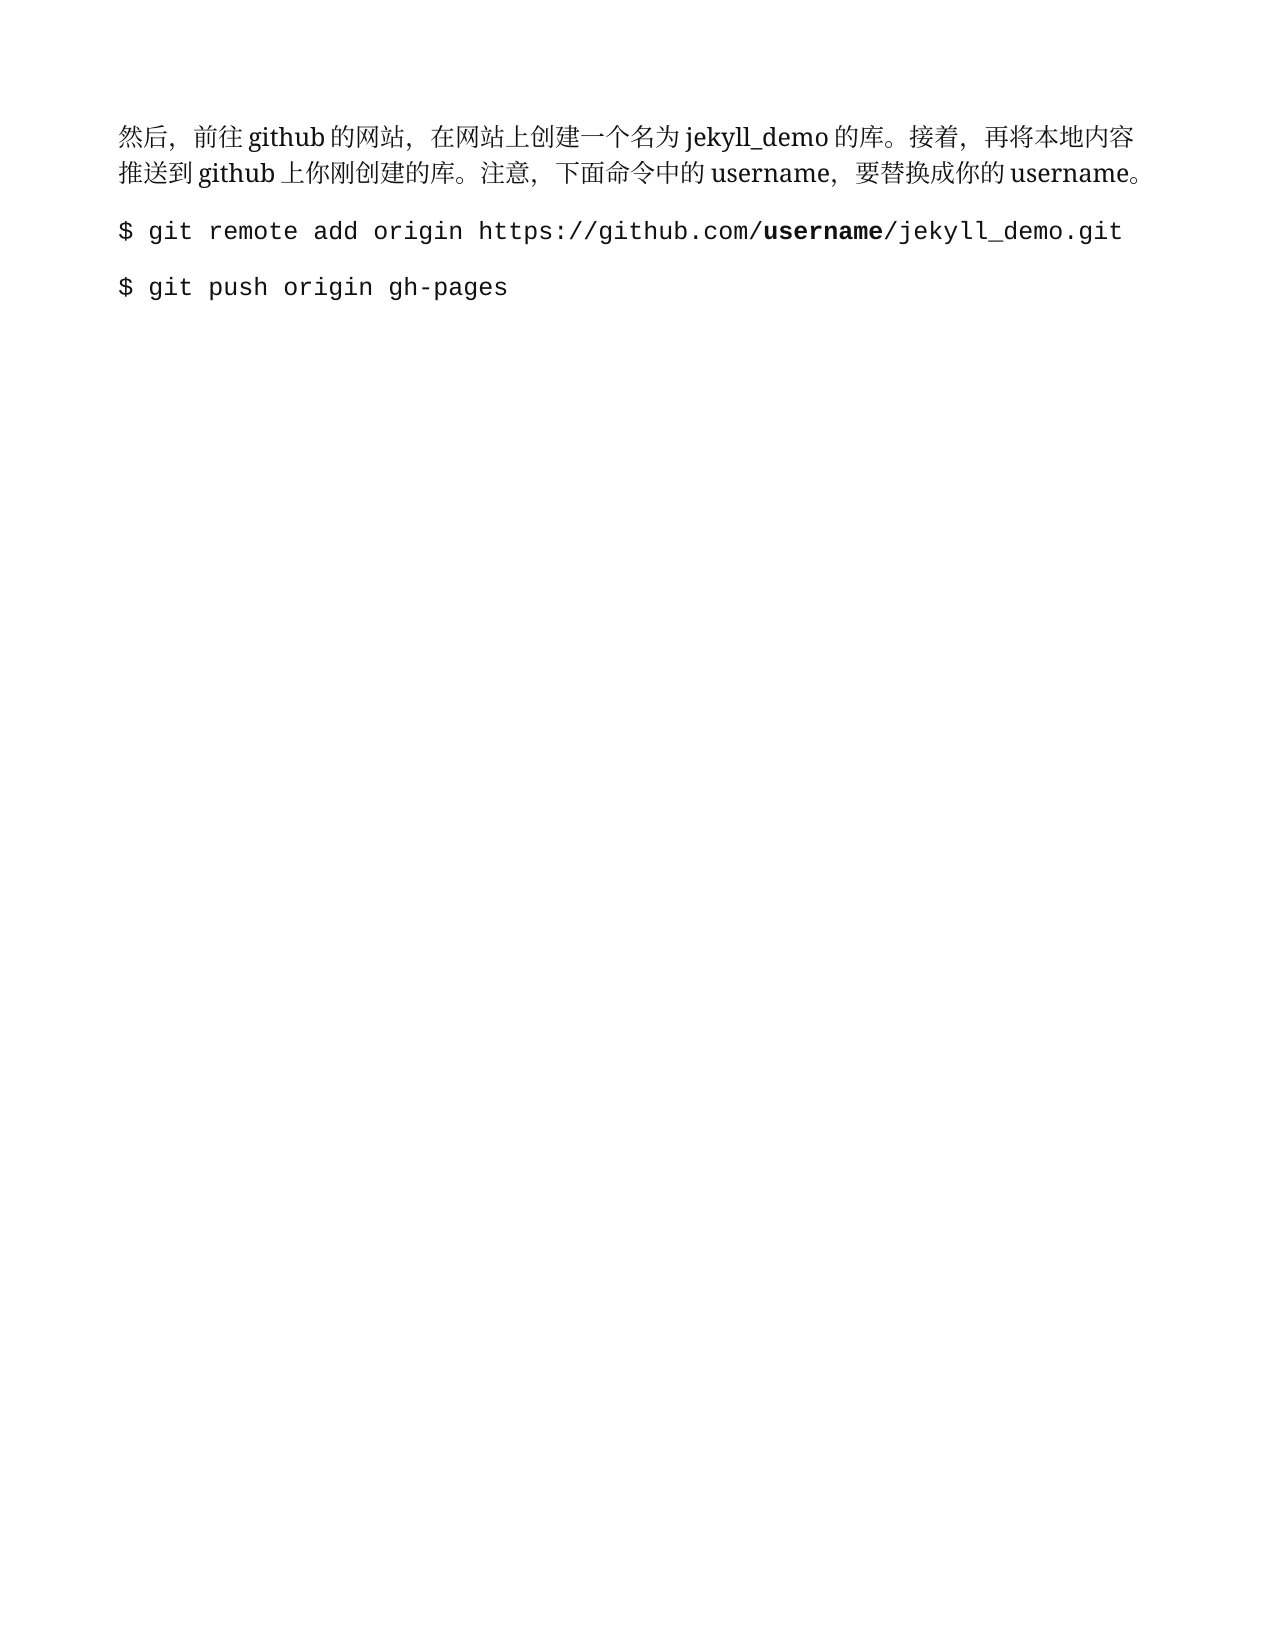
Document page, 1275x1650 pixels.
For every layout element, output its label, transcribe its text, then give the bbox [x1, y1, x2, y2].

text $ git remote add origin https://github.com/username/jekyll_demo.git [118, 218, 1157, 247]
text $ git push origin gh-pages [118, 259, 1157, 303]
text 然后，前往github的网站，在网站上创建一个名为jekyll_demo的库。接着，再将本地内容推送到github上你刚创建的库。注意，下面命令中的username，要替换成你的username。 [118, 118, 1157, 190]
